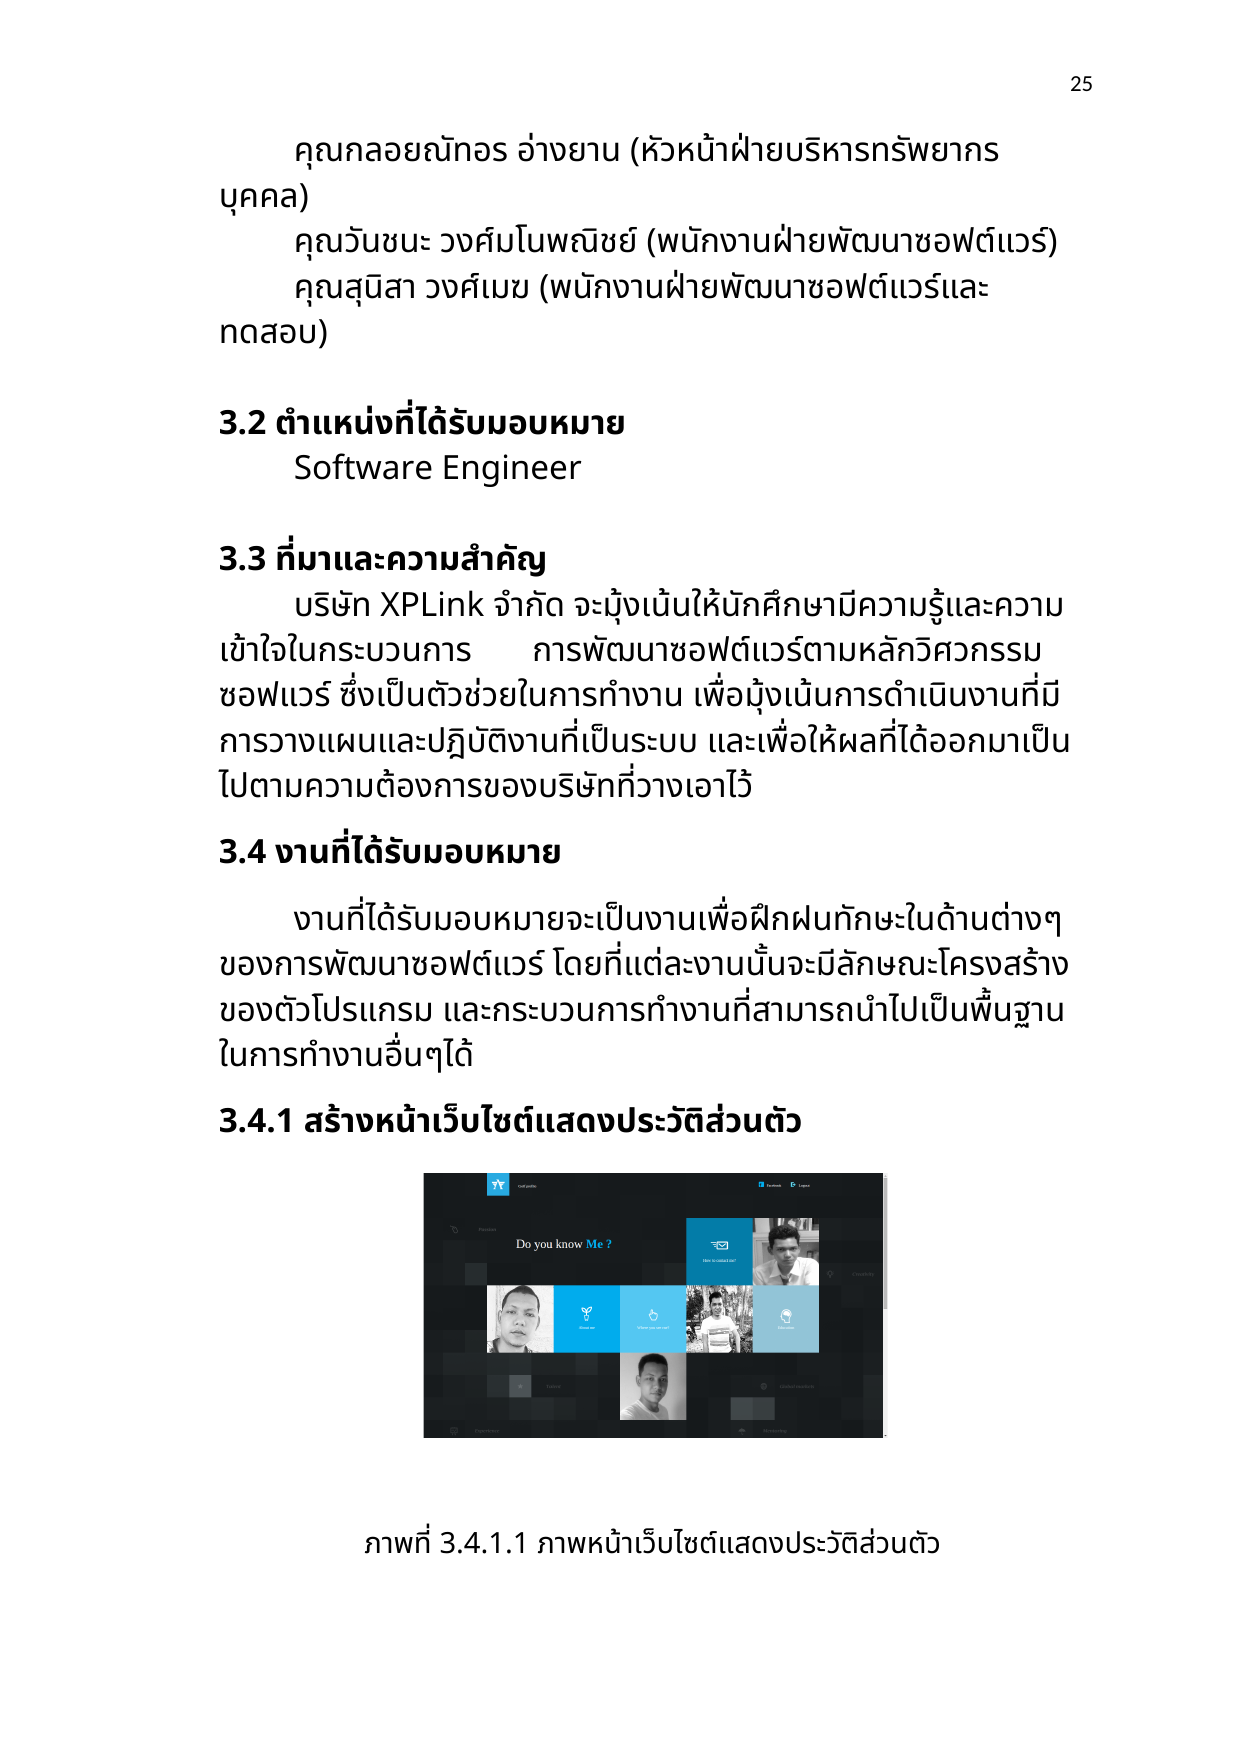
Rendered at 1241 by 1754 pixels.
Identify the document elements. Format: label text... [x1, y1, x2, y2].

text คุณวันชนะ วงศ์มโนพณิชย์ (พนักงานฝ่ายพัฒนาซอฟต์แวร์) [218, 217, 1087, 262]
text 3.4.1 สร้างหน้าเว็บไซต์แสดงประวัติส่วนตัว [218, 1097, 1087, 1142]
text 3.3 ที่มาและความสำคัญ [218, 535, 1087, 580]
picture [423, 1173, 888, 1438]
text คุณกลอยณัทอร อ่างยาน (หัวหน้าฝ่ายบริหารทรัพยากรบุคคล) [218, 126, 1087, 217]
text Software Engineer [218, 444, 1087, 489]
text บริษัท XPLink จำกัด จะมุ้งเน้นให้นักศึกษามีความรู้และความเข้าใจในกระบวนการ การพัฒนาซอฟต์แวร์ตามหลักวิศวกรรมซอฟแวร์ ซึ่งเป็นตัวช่วยในการทำงาน เพื่อมุ้งเน้นการดำเนินงานที่มี การวางแผนและปฎิบัติงานที่เป็นระบบ และเพื่อให้ผลที่ได้ออกมาเป็นไปตามความต้องการของบริษัทที่วางเอาไว้ [218, 580, 1087, 807]
text 3.2 ตำแหน่งที่ได้รับมอบหมาย [218, 399, 1087, 444]
text งานที่ได้รับมอบหมายจะเป็นงานเพื่อฝึกฝนทักษะในด้านต่างๆของการพัฒนาซอฟต์แวร์ โดยที่แต่ละงานนั้นจะมีลักษณะโครงสร้างของตัวโปรแกรม และกระบวนการทำงานที่สามารถนำไปเป็นพื้นฐานในการทำงานอื่นๆได้ [218, 894, 1087, 1076]
text คุณสุนิสา วงศ์เมฆ (พนักงานฝ่ายพัฒนาซอฟต์แวร์และทดสอบ) [218, 262, 1087, 353]
text ภาพที่ 3.4.1.1 ภาพหน้าเว็บไซต์แสดงประวัติส่วนตัว [218, 1523, 1087, 1562]
text 3.4 งานที่ได้รับมอบหมาย [218, 828, 1087, 874]
